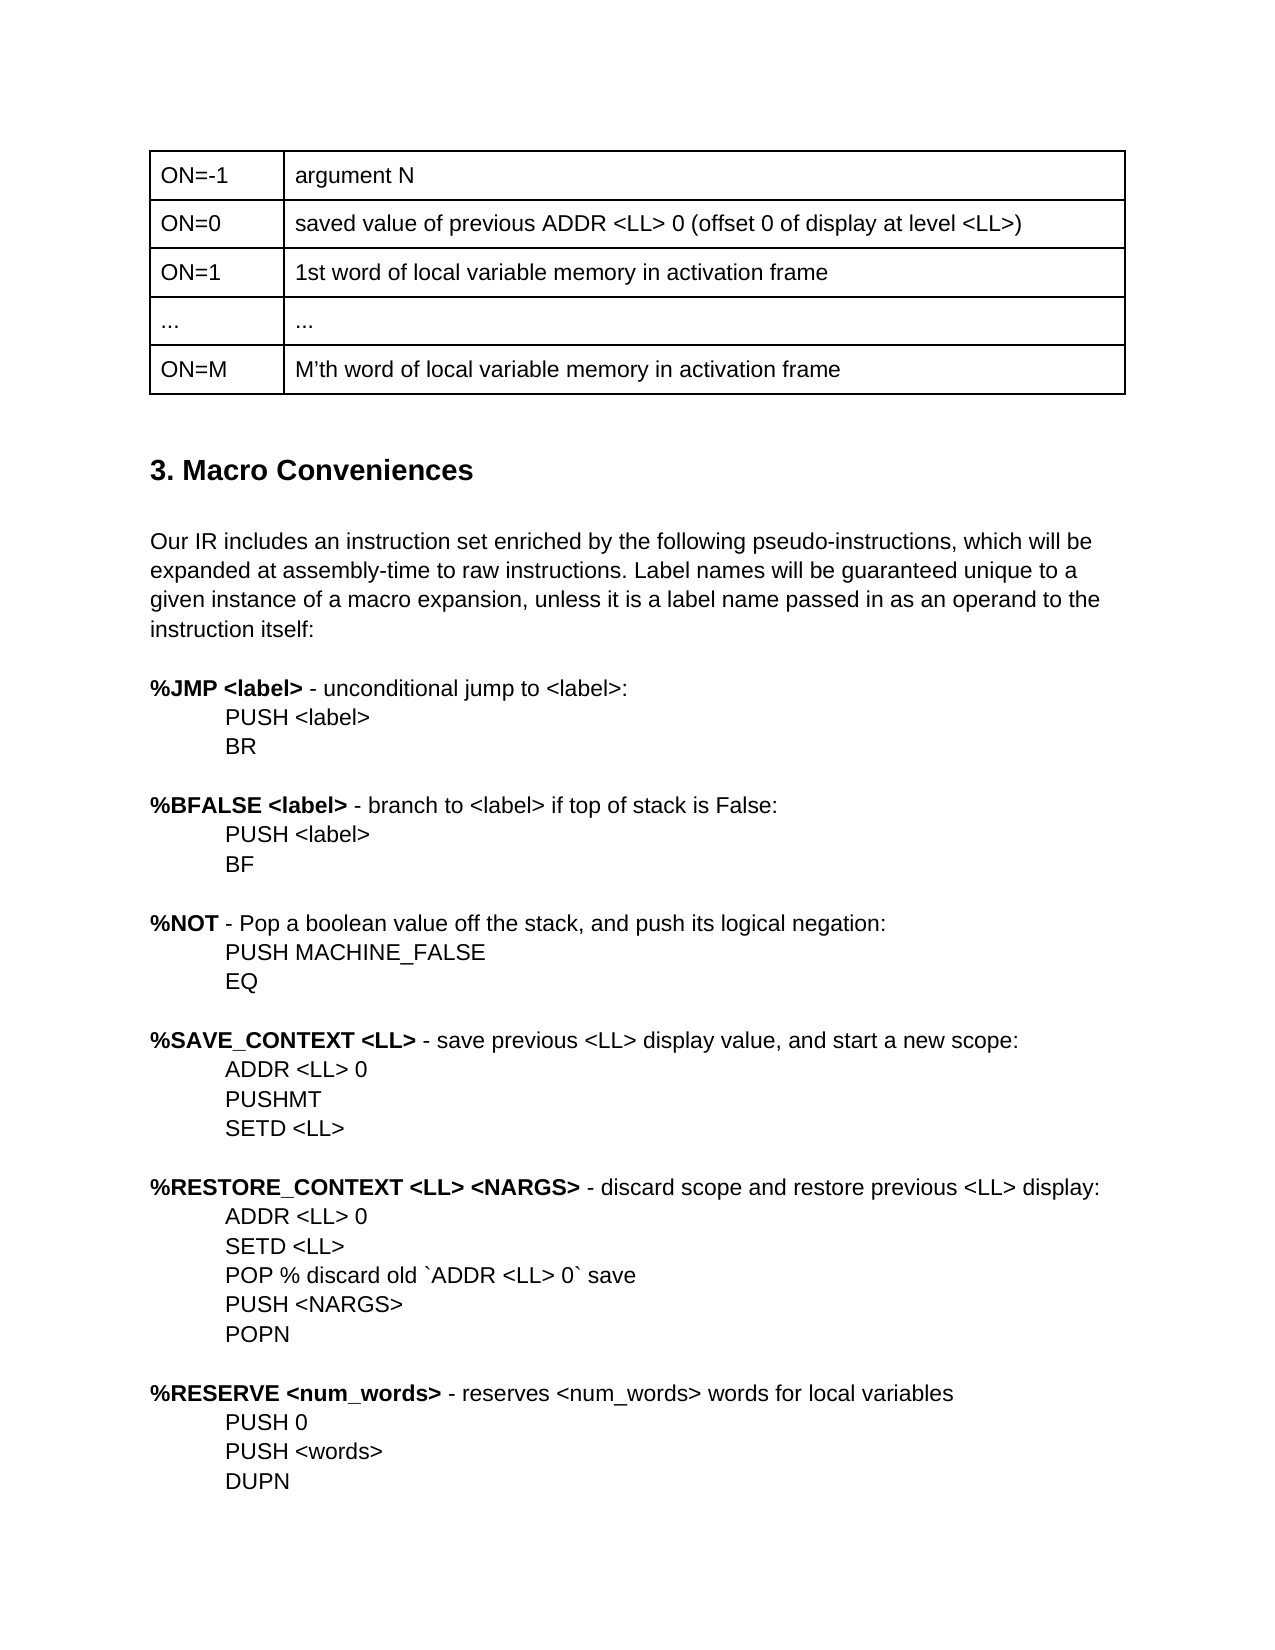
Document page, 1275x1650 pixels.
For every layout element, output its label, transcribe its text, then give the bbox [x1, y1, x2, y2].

text 3. Macro Conveniences [150, 453, 1125, 486]
table_cell argument N [285, 152, 1124, 198]
table_cell ON=0 [151, 201, 283, 247]
text PUSH <words> [150, 1439, 1125, 1464]
text POPN [150, 1321, 1125, 1347]
text SETD <LL> [150, 1233, 1125, 1259]
text SETD <LL> [150, 1116, 1125, 1141]
text EQ [150, 969, 1125, 994]
text %JMP <label> - unconditional jump to <label>: [150, 675, 1125, 701]
text %BFALSE <label> - branch to <label> if top of stack is False: [150, 763, 1125, 818]
text %RESERVE <num_words> - reserves <num_words> words for local variables [150, 1380, 1125, 1406]
text BF [150, 851, 1125, 877]
text %RESTORE_CONTEXT <LL> <NARGS> - discard scope and restore previous <LL> display: [150, 1174, 1125, 1200]
text PUSH 0 [150, 1409, 1125, 1435]
text %SAVE_CONTEXT <LL> - save previous <LL> display value, and start a new scope: [150, 1028, 1125, 1053]
table_cell 1st word of local variable memory in activation frame [285, 249, 1124, 296]
text Our IR includes an instruction set enriched by the following pseudo-instructions, which will be expanded at assembly-time to raw instructions. Label names will be guaranteed unique to a given instance of a macro expansion, unless it is a label name passed in as an operand to the instruction itself: [150, 528, 1125, 642]
text PUSH <label> [150, 704, 1125, 730]
text ADDR <LL> 0 [150, 1204, 1125, 1229]
table_cell M’th word of local variable memory in activation frame [285, 346, 1124, 393]
table_cell ON=-1 [151, 152, 283, 198]
text PUSHMT [150, 1086, 1125, 1112]
text POP % discard old `ADDR <LL> 0` save [150, 1263, 1125, 1288]
text %NOT - Pop a boolean value off the stack, and push its logical negation: [150, 910, 1125, 936]
table_cell ... [285, 298, 1124, 344]
text PUSH <NARGS> [150, 1292, 1125, 1318]
text ADDR <LL> 0 [150, 1057, 1125, 1083]
table_cell ON=M [151, 346, 283, 393]
text PUSH MACHINE_FALSE [150, 939, 1125, 965]
text BR [150, 734, 1125, 759]
table_cell saved value of previous ADDR <LL> 0 (offset 0 of display at level <LL>) [285, 201, 1124, 247]
text DUPN [150, 1468, 1125, 1494]
table_cell ON=1 [151, 249, 283, 296]
table_cell ... [151, 298, 283, 344]
text PUSH <label> [150, 822, 1125, 848]
